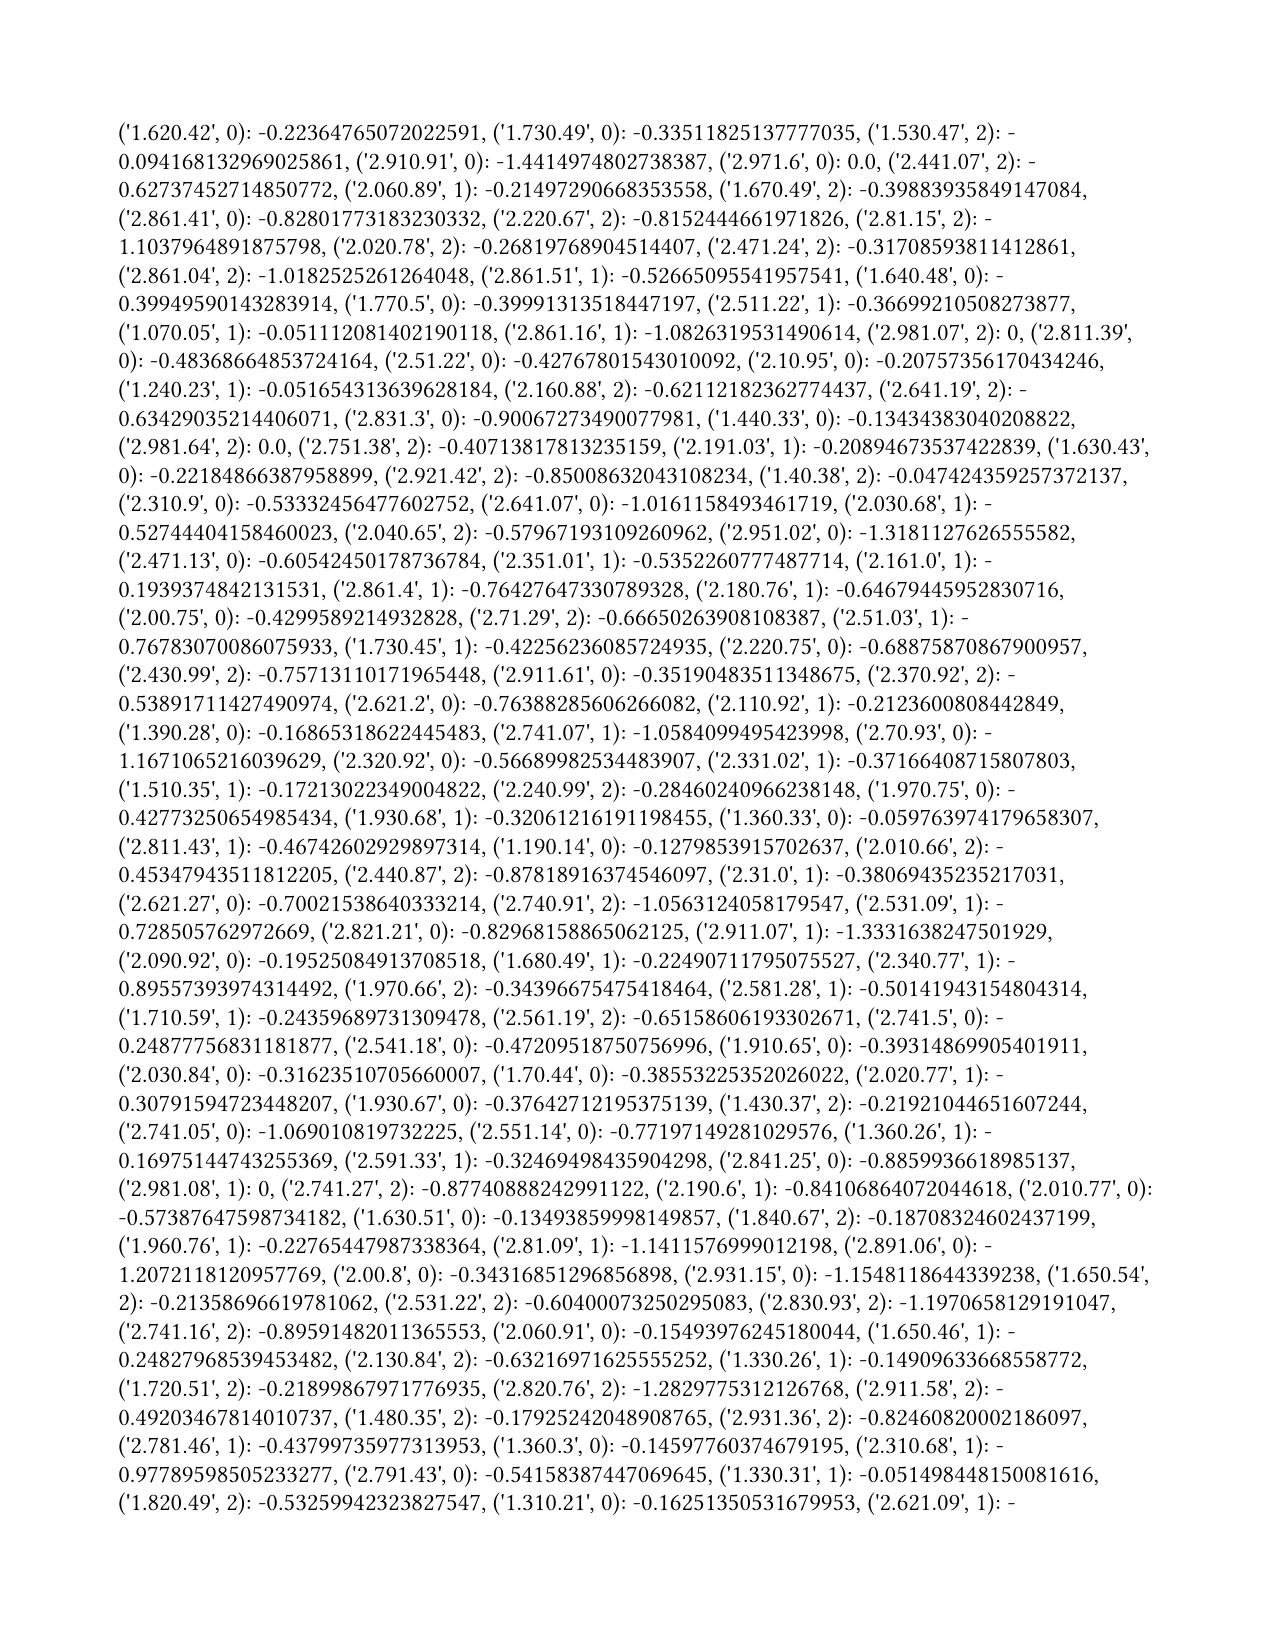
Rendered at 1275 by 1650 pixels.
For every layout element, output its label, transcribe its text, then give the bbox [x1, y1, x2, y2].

text ('1.620.42', 0): -0.22364765072022591, ('1.730.49', 0): -0.33511825137777035, ('1.530.47', 2): -0.094168132969025861, ('2.910.91', 0): -1.4414974802738387, ('2.971.6', 0): 0.0, ('2.441.07', 2): -0.62737452714850772, ('2.060.89', 1): -0.21497290668353558, ('1.670.49', 2): -0.39883935849147084, ('2.861.41', 0): -0.82801773183230332, ('2.220.67', 2): -0.8152444661971826, ('2.81.15', 2): -1.1037964891875798, ('2.020.78', 2): -0.26819768904514407, ('2.471.24', 2): -0.31708593811412861, ('2.861.04', 2): -1.0182525261264048, ('2.861.51', 1): -0.52665095541957541, ('1.640.48', 0): -0.39949590143283914, ('1.770.5', 0): -0.39991313518447197, ('2.511.22', 1): -0.36699210508273877, ('1.070.05', 1): -0.051112081402190118, ('2.861.16', 1): -1.0826319531490614, ('2.981.07', 2): 0, ('2.811.39', 0): -0.48368664853724164, ('2.51.22', 0): -0.42767801543010092, ('2.10.95', 0): -0.20757356170434246, ('1.240.23', 1): -0.051654313639628184, ('2.160.88', 2): -0.62112182362774437, ('2.641.19', 2): -0.63429035214406071, ('2.831.3', 0): -0.90067273490077981, ('1.440.33', 0): -0.13434383040208822, ('2.981.64', 2): 0.0, ('2.751.38', 2): -0.40713817813235159, ('2.191.03', 1): -0.20894673537422839, ('1.630.43', 0): -0.22184866387958899, ('2.921.42', 2): -0.85008632043108234, ('1.40.38', 2): -0.047424359257372137, ('2.310.9', 0): -0.53332456477602752, ('2.641.07', 0): -1.0161158493461719, ('2.030.68', 1): -0.52744404158460023, ('2.040.65', 2): -0.57967193109260962, ('2.951.02', 0): -1.3181127626555582, ('2.471.13', 0): -0.60542450178736784, ('2.351.01', 1): -0.5352260777487714, ('2.161.0', 1): -0.1939374842131531, ('2.861.4', 1): -0.76427647330789328, ('2.180.76', 1): -0.64679445952830716, ('2.00.75', 0): -0.4299589214932828, ('2.71.29', 2): -0.66650263908108387, ('2.51.03', 1): -0.76783070086075933, ('1.730.45', 1): -0.42256236085724935, ('2.220.75', 0): -0.68875870867900957, ('2.430.99', 2): -0.75713110171965448, ('2.911.61', 0): -0.35190483511348675, ('2.370.92', 2): -0.53891711427490974, ('2.621.2', 0): -0.76388285606266082, ('2.110.92', 1): -0.2123600808442849, ('1.390.28', 0): -0.16865318622445483, ('2.741.07', 1): -1.0584099495423998, ('2.70.93', 0): -1.1671065216039629, ('2.320.92', 0): -0.56689982534483907, ('2.331.02', 1): -0.37166408715807803, ('1.510.35', 1): -0.17213022349004822, ('2.240.99', 2): -0.28460240966238148, ('1.970.75', 0): -0.42773250654985434, ('1.930.68', 1): -0.32061216191198455, ('1.360.33', 0): -0.059763974179658307, ('2.811.43', 1): -0.46742602929897314, ('1.190.14', 0): -0.1279853915702637, ('2.010.66', 2): -0.45347943511812205, ('2.440.87', 2): -0.87818916374546097, ('2.31.0', 1): -0.38069435235217031, ('2.621.27', 0): -0.70021538640333214, ('2.740.91', 2): -1.0563124058179547, ('2.531.09', 1): -0.728505762972669, ('2.821.21', 0): -0.82968158865062125, ('2.911.07', 1): -1.3331638247501929, ('2.090.92', 0): -0.19525084913708518, ('1.680.49', 1): -0.22490711795075527, ('2.340.77', 1): -0.89557393974314492, ('1.970.66', 2): -0.34396675475418464, ('2.581.28', 1): -0.50141943154804314, ('1.710.59', 1): -0.24359689731309478, ('2.561.19', 2): -0.65158606193302671, ('2.741.5', 0): -0.24877756831181877, ('2.541.18', 0): -0.47209518750756996, ('1.910.65', 0): -0.39314869905401911, ('2.030.84', 0): -0.31623510705660007, ('1.70.44', 0): -0.38553225352026022, ('2.020.77', 1): -0.30791594723448207, ('1.930.67', 0): -0.37642712195375139, ('1.430.37', 2): -0.21921044651607244, ('2.741.05', 0): -1.069010819732225, ('2.551.14', 0): -0.77197149281029576, ('1.360.26', 1): -0.16975144743255369, ('2.591.33', 1): -0.32469498435904298, ('2.841.25', 0): -0.8859936618985137, ('2.981.08', 1): 0, ('2.741.27', 2): -0.87740888242991122, ('2.190.6', 1): -0.84106864072044618, ('2.010.77', 0): -0.57387647598734182, ('1.630.51', 0): -0.13493859998149857, ('1.840.67', 2): -0.18708324602437199, ('1.960.76', 1): -0.22765447987338364, ('2.81.09', 1): -1.1411576999012198, ('2.891.06', 0): -1.2072118120957769, ('2.00.8', 0): -0.34316851296856898, ('2.931.15', 0): -1.1548118644339238, ('1.650.54', 2): -0.21358696619781062, ('2.531.22', 2): -0.60400073250295083, ('2.830.93', 2): -1.1970658129191047, ('2.741.16', 2): -0.89591482011365553, ('2.060.91', 0): -0.15493976245180044, ('1.650.46', 1): -0.24827968539453482, ('2.130.84', 2): -0.63216971625555252, ('1.330.26', 1): -0.14909633668558772, ('1.720.51', 2): -0.21899867971776935, ('2.820.76', 2): -1.2829775312126768, ('2.911.58', 2): -0.49203467814010737, ('1.480.35', 2): -0.17925242048908765, ('2.931.36', 2): -0.82460820002186097, ('2.781.46', 1): -0.43799735977313953, ('1.360.3', 0): -0.14597760374679195, ('2.310.68', 1): -0.97789598505233277, ('2.791.43', 0): -0.54158387447069645, ('1.330.31', 1): -0.051498448150081616, ('1.820.49', 2): -0.53259942323827547, ('1.310.21', 0): -0.16251350531679953, ('2.621.09', 1): [118, 118, 1157, 1517]
